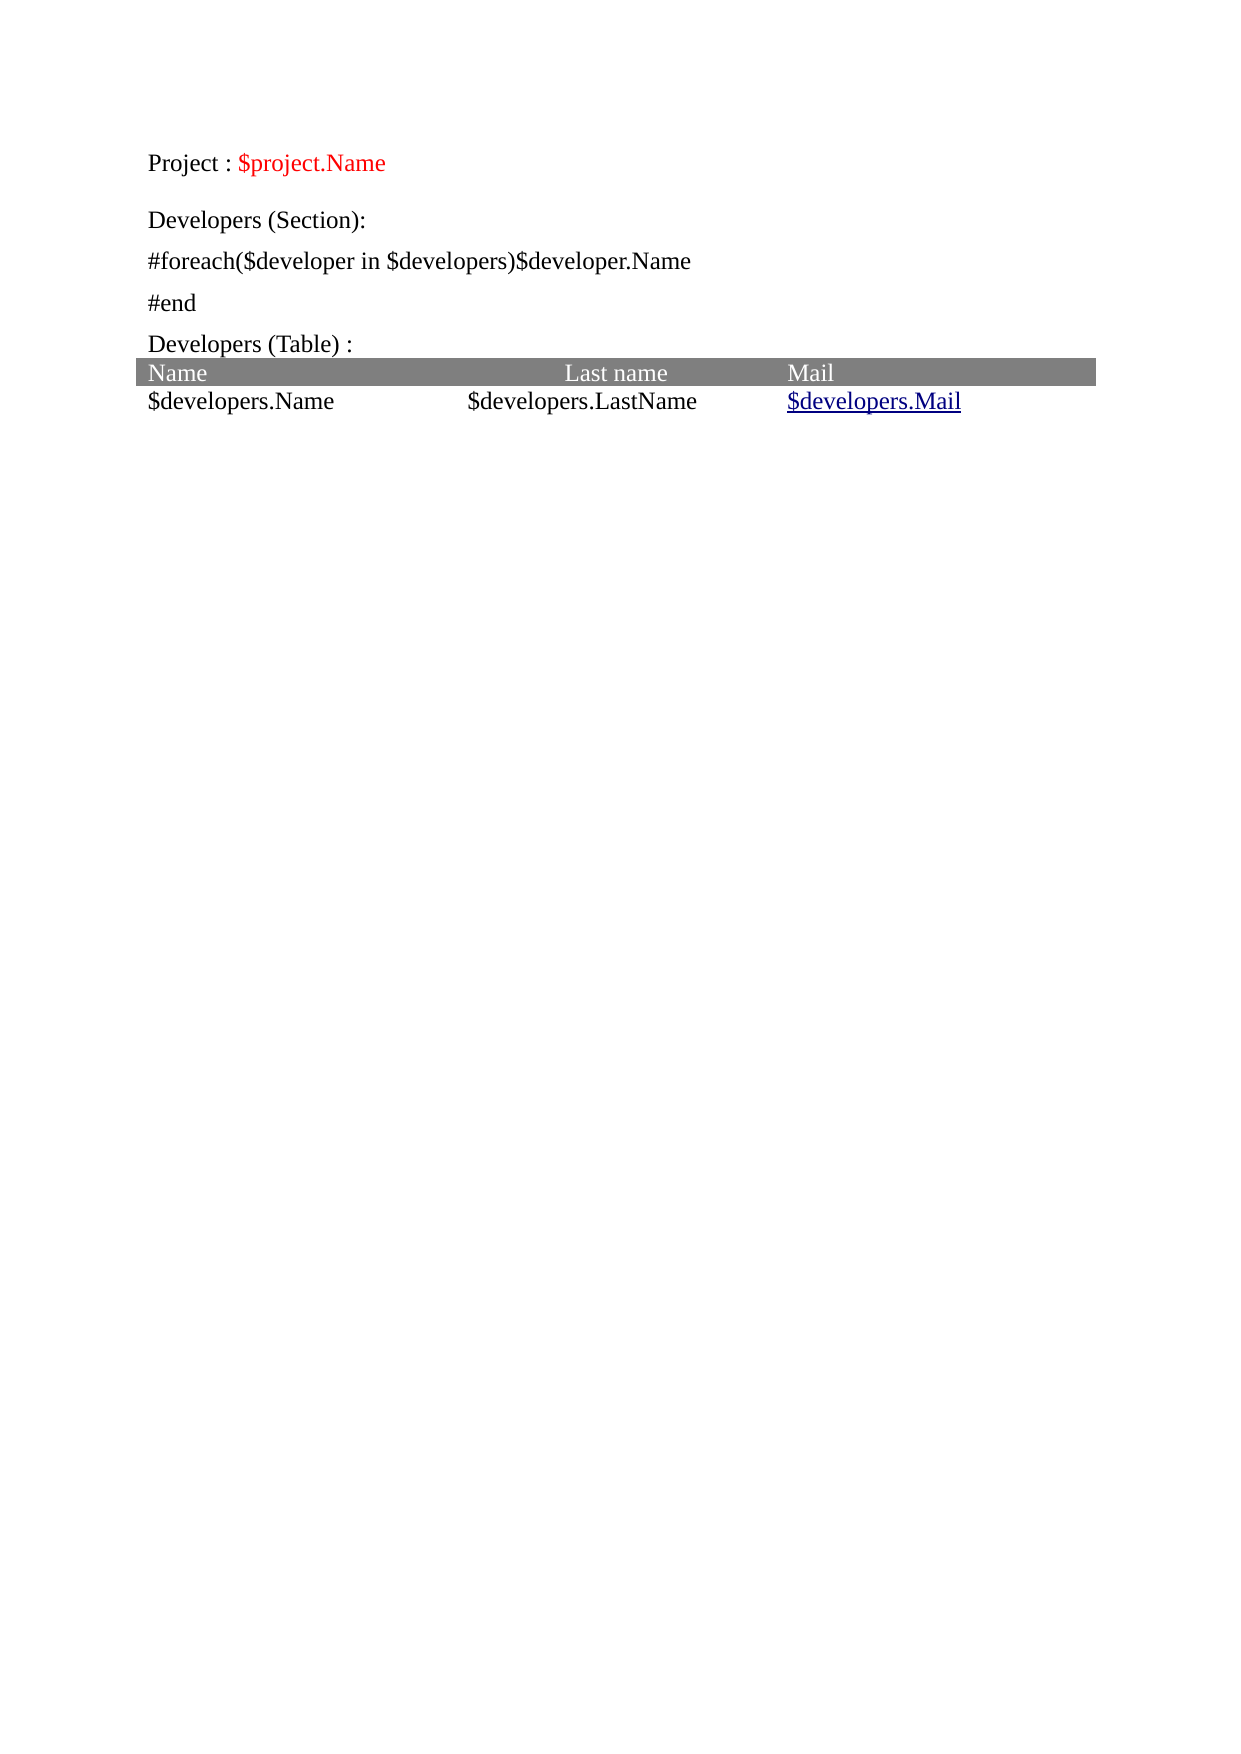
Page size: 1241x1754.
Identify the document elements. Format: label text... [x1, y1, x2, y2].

text Project : $project.Name [148, 148, 1093, 176]
text #foreach($developer in $developers)$developer.Name [148, 246, 1093, 275]
text Developers (Table) : [148, 329, 1093, 358]
table_header Mail [776, 358, 1096, 386]
text #end [148, 288, 1093, 316]
table_header Name [136, 358, 456, 386]
text Developers (Section): [148, 205, 1093, 234]
table_cell $developers.LastName [456, 386, 776, 415]
table_header Last name [456, 358, 776, 386]
table_cell $developers.Name [136, 386, 456, 415]
table_cell $developers.Mail [776, 386, 1096, 415]
